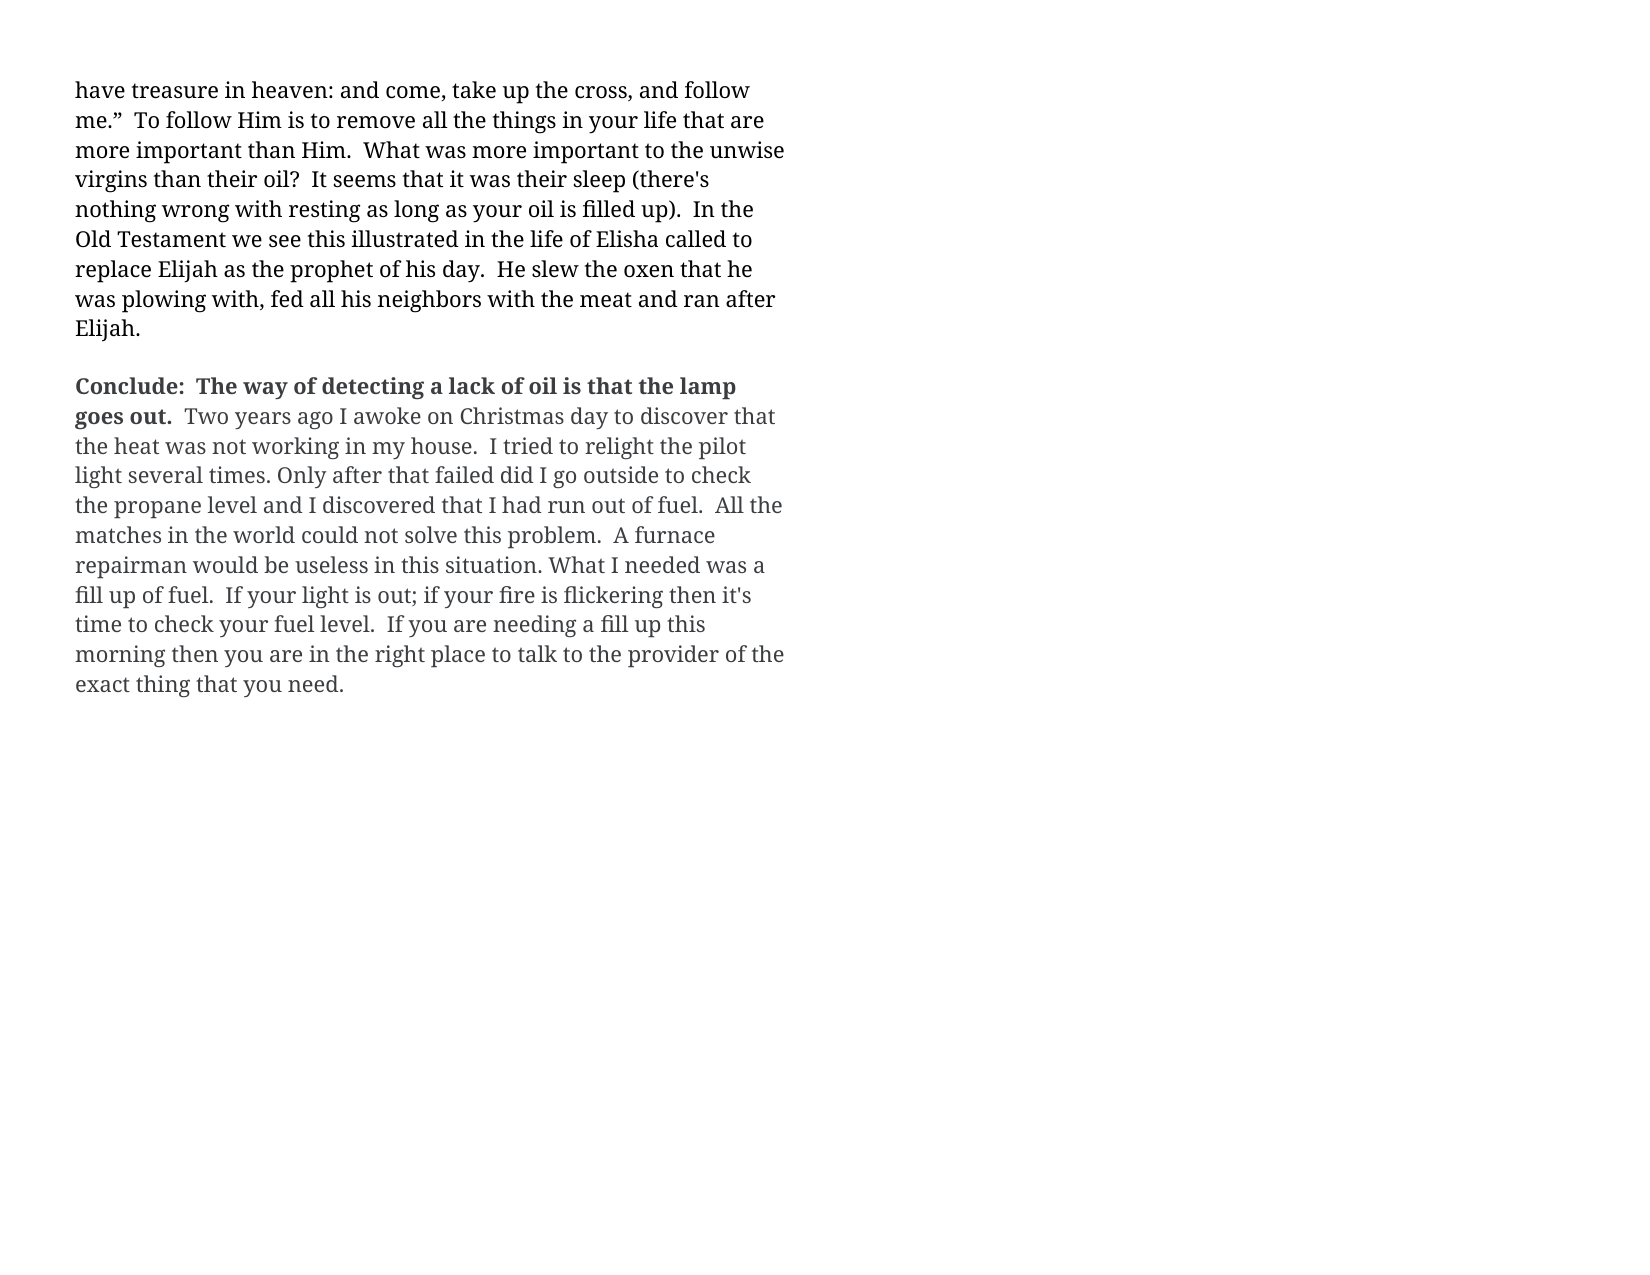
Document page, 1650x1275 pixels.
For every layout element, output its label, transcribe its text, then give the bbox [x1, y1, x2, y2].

text Conclude: The way of detecting a lack of oil is that the lamp goes out. Two years ago I awoke on Christmas day to discover that the heat was not working in my house. I tried to relight the pilot light several times. Only after that failed did I go outside to check the propane level and I discovered that I had run out of fuel. All the matches in the world could not solve this problem. A furnace repairman would be useless in this situation. What I needed was a fill up of fuel. If your light is out; if your fire is flickering then it's time to check your fuel level. If you are needing a fill up this morning then you are in the right place to talk to the provider of the exact thing that you need. [75, 371, 787, 699]
text have treasure in heaven: and come, take up the cross, and follow me.” To follow Him is to remove all the things in your life that are more important than Him. What was more important to the unwise virgins than their oil? It seems that it was their sleep (there's nothing wrong with resting as long as your oil is filled up). In the Old Testament we see this illustrated in the life of Elisha called to replace Elijah as the prophet of his day. He slew the oxen that he was plowing with, fed all his neighbors with the meat and ran after Elijah. [75, 75, 787, 343]
